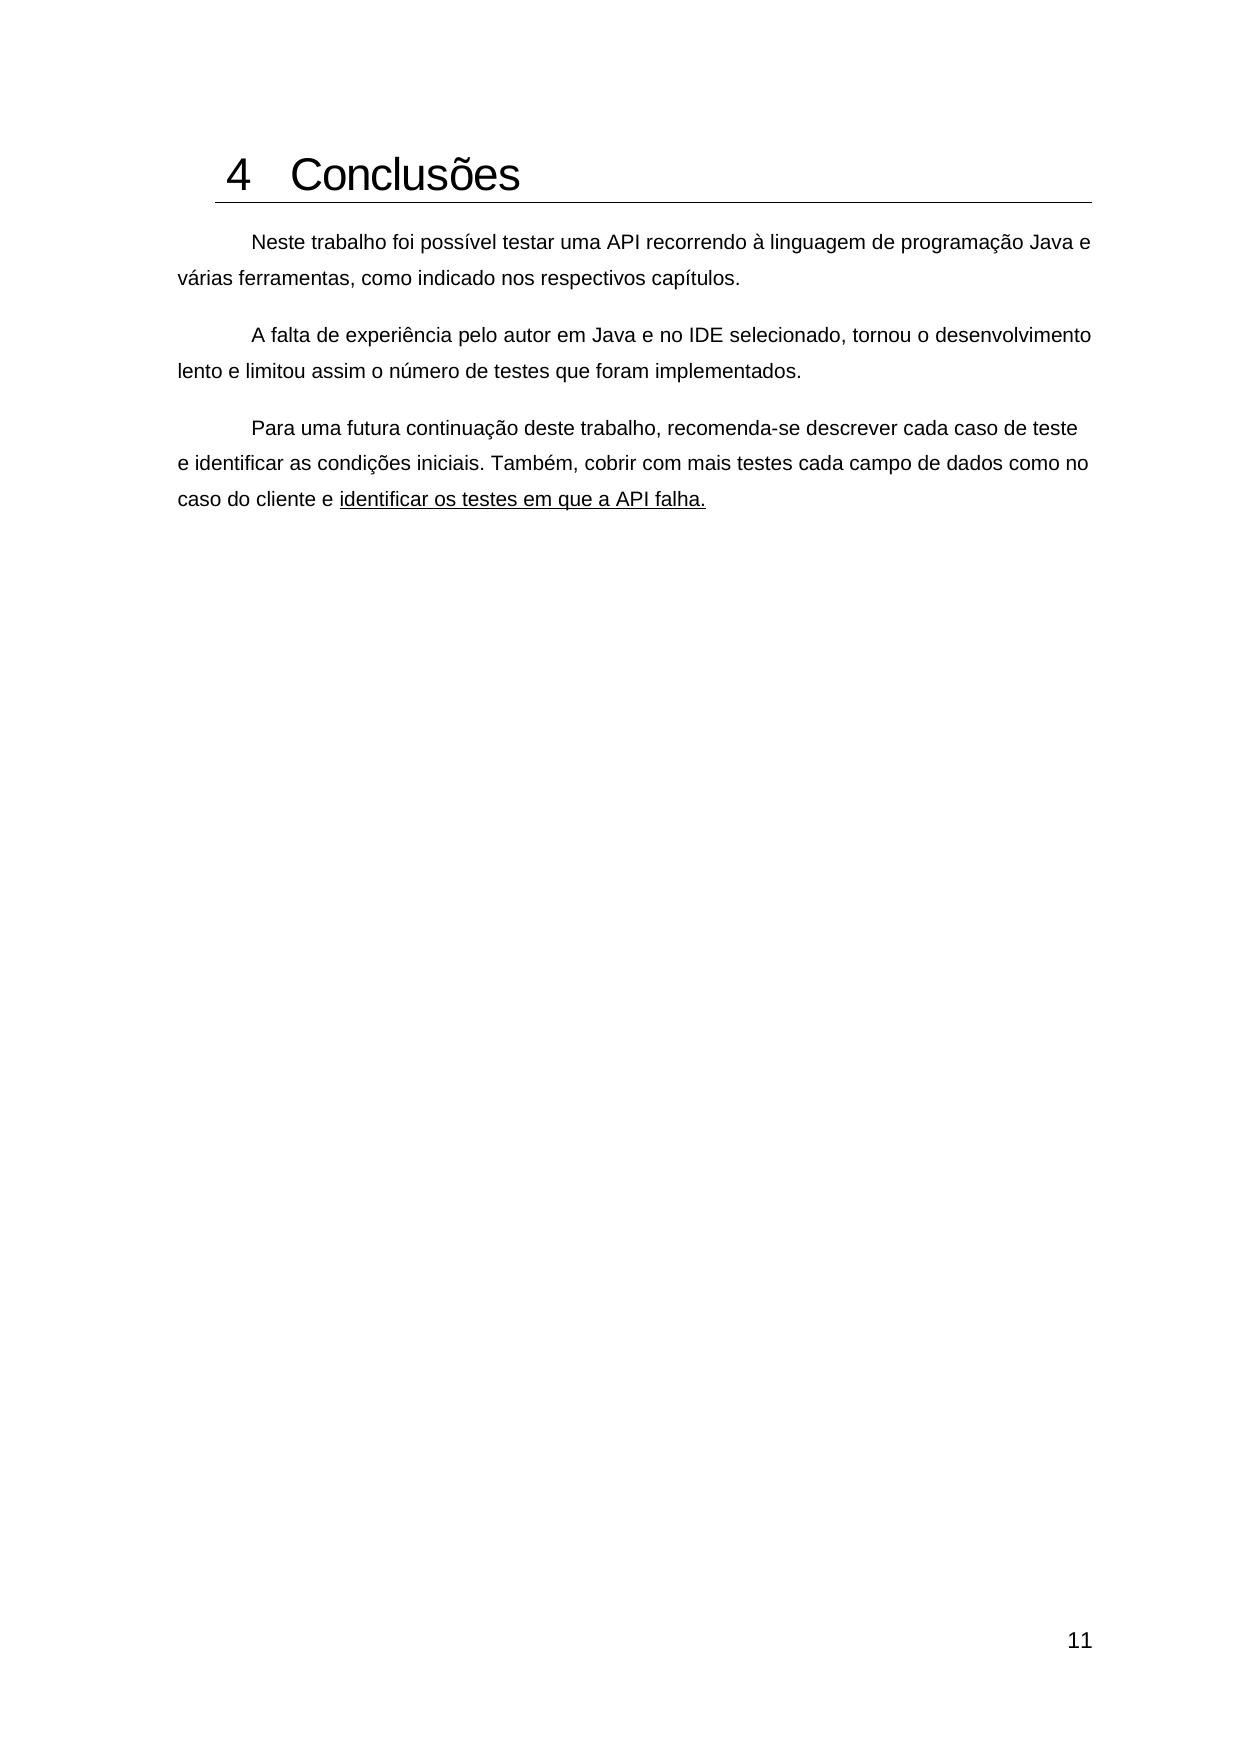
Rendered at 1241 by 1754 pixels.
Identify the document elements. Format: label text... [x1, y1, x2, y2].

text Neste trabalho foi possível testar uma API recorrendo à linguagem de programação Java e várias ferramentas, como indicado nos respectivos capítulos. [177, 230, 1092, 290]
list Conclusões [215, 148, 1092, 202]
text Para uma futura continuação deste trabalho, recomenda-se descrever cada caso de teste e identificar as condições iniciais. Também, cobrir com mais testes cada campo de dados como no caso do cliente e identificar os testes em que a API falha. [177, 415, 1092, 511]
text A falta de experiência pelo autor em Java e no IDE selecionado, tornou o desenvolvimento lento e limitou assim o número de testes que foram implementados. [177, 323, 1092, 382]
